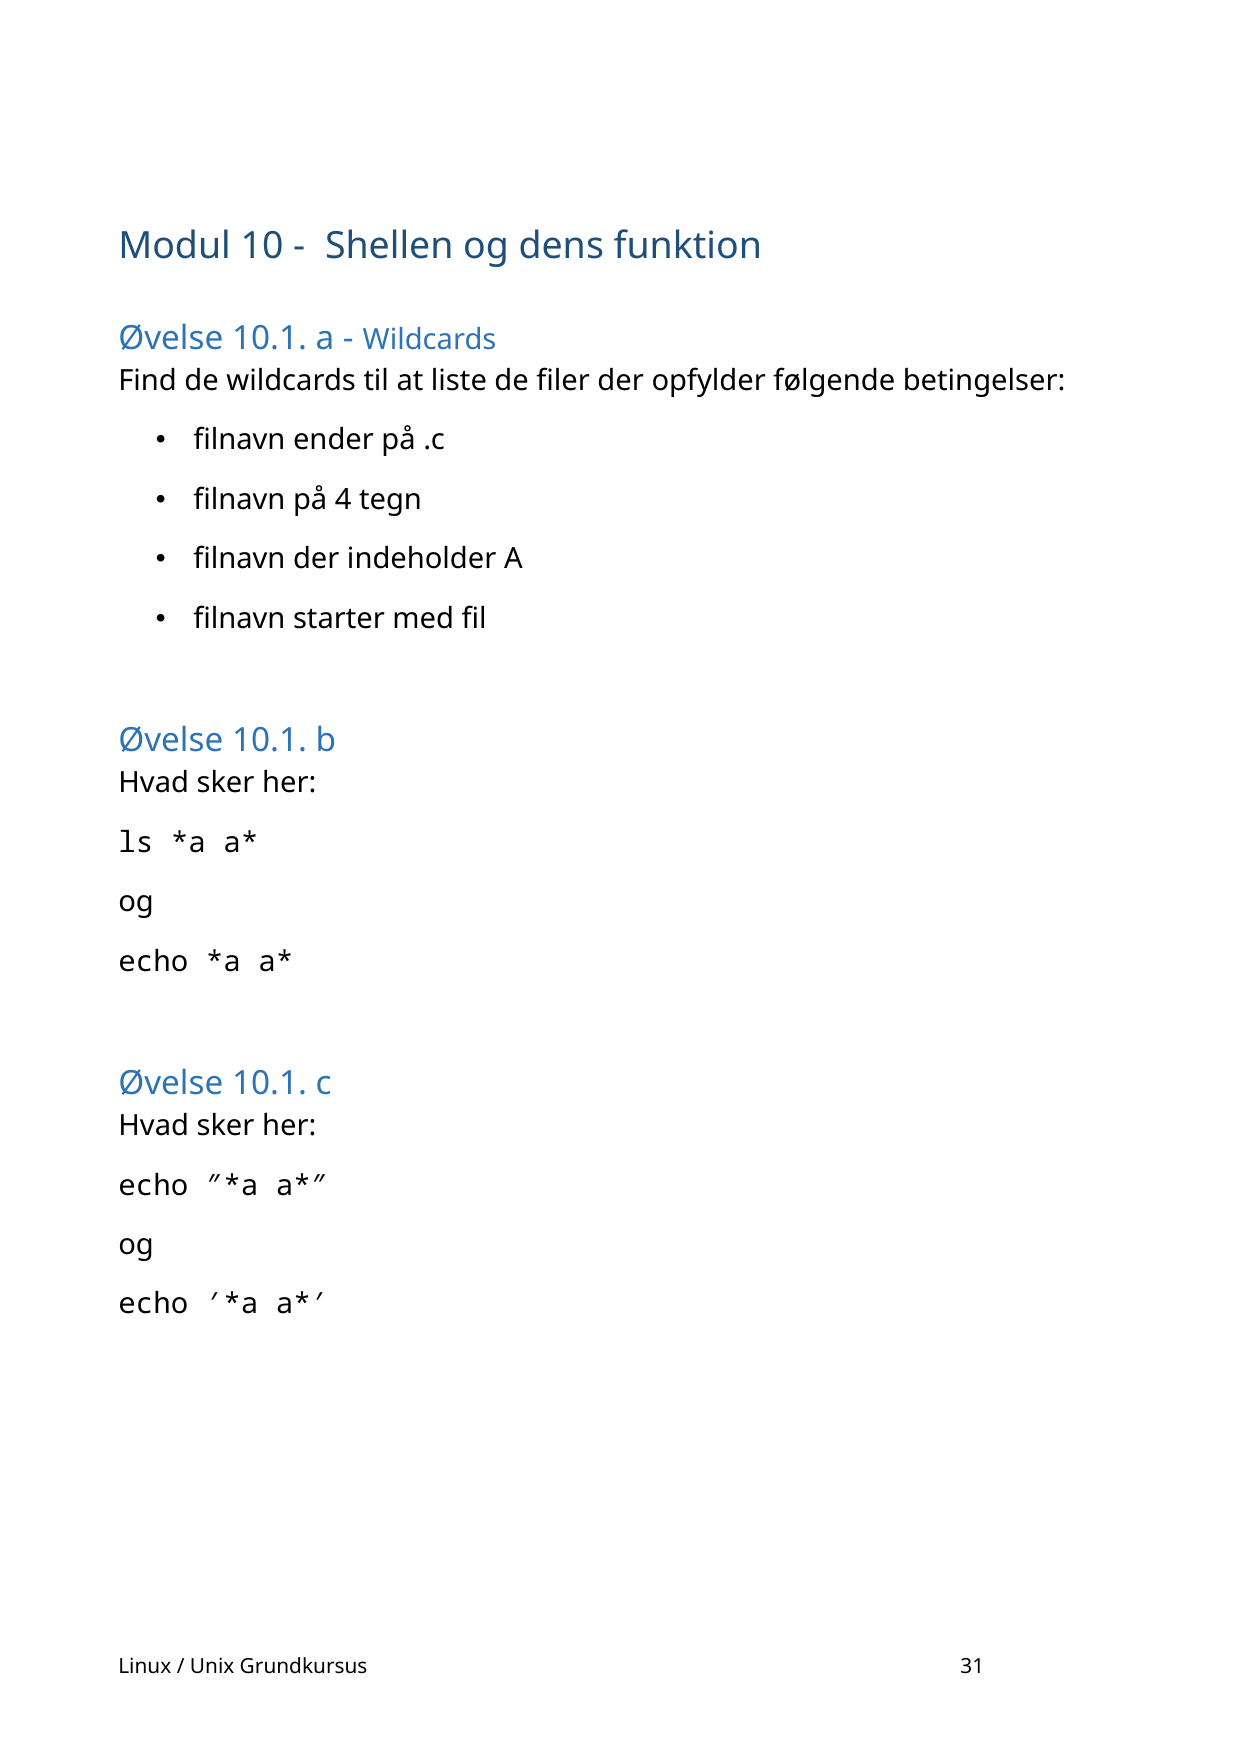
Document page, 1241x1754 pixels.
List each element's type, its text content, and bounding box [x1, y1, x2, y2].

text Find de wildcards til at liste de filer der opfylder følgende betingelser: [118, 359, 1122, 399]
subtitle Øvelse 10.1. a - Wildcards [118, 274, 1122, 359]
text og [118, 1223, 1122, 1263]
list filnavn på 4 tegn [156, 478, 1122, 518]
subtitle Øvelse 10.1. c [118, 1059, 1122, 1104]
text echo *a a* [118, 940, 1122, 979]
subtitle Modul 10 - Shellen og dens funktion [118, 219, 1122, 270]
text Hvad sker her: [118, 761, 1122, 801]
text ls *a a* [118, 821, 1122, 861]
text echo ′*a a*′ [118, 1283, 1122, 1322]
list filnavn starter med fil [156, 597, 1122, 637]
list filnavn der indeholder A [156, 538, 1122, 577]
subtitle Øvelse 10.1. b [118, 716, 1122, 761]
text og [118, 880, 1122, 920]
text echo ″*a a*″ [118, 1164, 1122, 1203]
text Hvad sker her: [118, 1104, 1122, 1144]
list filnavn ender på .c [156, 419, 1122, 458]
